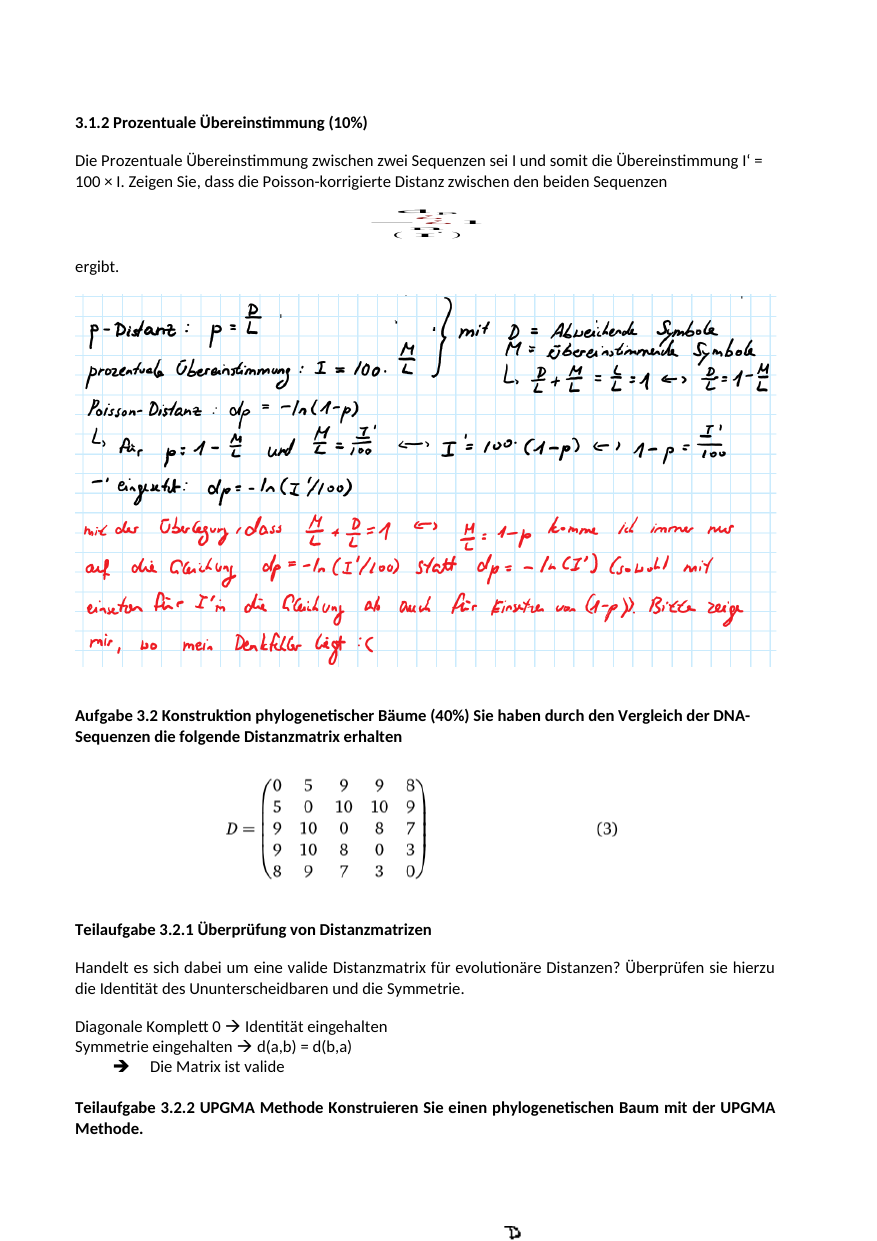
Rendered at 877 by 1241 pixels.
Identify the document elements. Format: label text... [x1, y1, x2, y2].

text Teilaufgabe 3.2.2 UPGMA Methode Konstruieren Sie einen phylogenetischen Baum mit der UPGMA Methode. [75, 1097, 777, 1139]
text Die Prozentuale Übereinstimmung zwischen zwei Sequenzen sei I und somit die Übereinstimmung I‘ = 100 × I. Zeigen Sie, dass die Poisson-korrigierte Distanz zwischen den beiden Sequenzen [75, 150, 777, 192]
text Diagonale Komplett 0  Identität eingehalten [75, 1016, 777, 1036]
text Aufgabe 3.2 Konstruktion phylogenetischer Bäume (40%) Sie haben durch den Vergleich der DNA-Sequenzen die folgende Distanzmatrix erhalten [75, 705, 777, 746]
text Symmetrie eingehalten  d(a,b) = d(b,a) [75, 1036, 777, 1057]
text Handelt es sich dabei um eine valide Distanzmatrix für evolutionäre Distanzen? Überprüfen sie hierzu die Identität des Ununterscheidbaren und die Symmetrie. [75, 957, 777, 999]
list Die Matrix ist valide [112, 1057, 777, 1077]
text 3.1.2 Prozentuale Übereinstimmung (10%) [75, 113, 777, 133]
text Teilaufgabe 3.2.1 Überprüfung von Distanzmatrizen [75, 920, 777, 940]
text ergibt. [75, 257, 777, 277]
